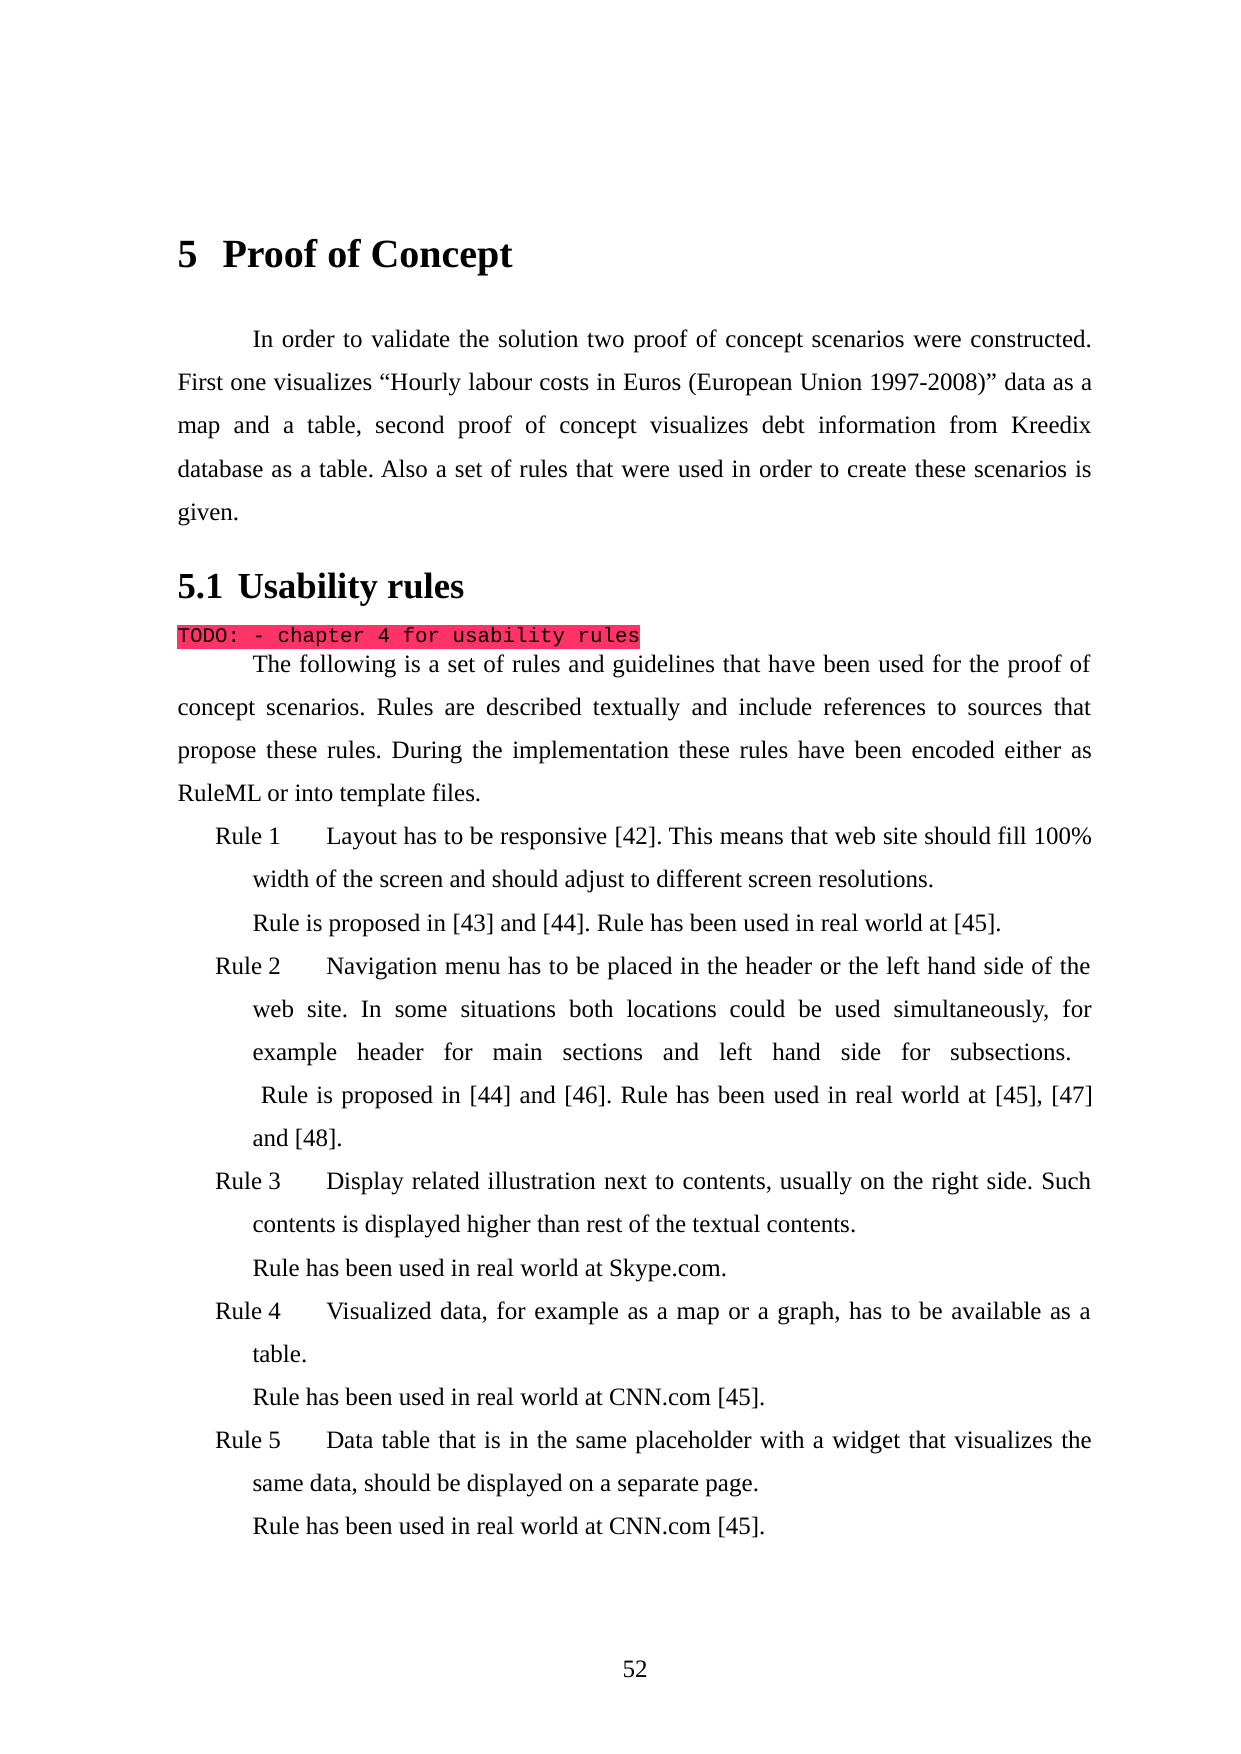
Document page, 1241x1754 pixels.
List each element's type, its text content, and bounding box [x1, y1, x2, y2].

list Display related illustration next to contents, usually on the right side. Such contents is displayed higher than rest of the textual contents. Rule has been used in real world at Skype.com. [215, 1166, 1093, 1281]
list Layout has to be responsive [42]. This means that web site should fill 100% width of the screen and should adjust to different screen resolutions. Rule is proposed in [43] and [44]. Rule has been used in real world at [45]. [215, 821, 1093, 936]
text The following is a set of rules and guidelines that have been used for the proof of concept scenarios. Rules are described textually and include references to sources that propose these rules. During the implementation these rules have been encoded either as RuleML or into template files. [177, 649, 1093, 807]
text TODO: - chapter 4 for usability rules [177, 625, 1093, 649]
subtitle Proof of Concept [177, 231, 1093, 277]
list Navigation menu has to be placed in the header or the left hand side of the web site. In some situations both locations could be used simultaneously, for example header for main sections and left hand side for subsections. Rule is proposed in [44] and [46]. Rule has been used in real world at [45], [47] and [48]. [215, 951, 1093, 1152]
text In order to validate the solution two proof of concept scenarios were constructed. First one visualizes “Hourly labour costs in Euros (European Union 1997-2008)” data as a map and a table, second proof of concept visualizes debt information from Kreedix database as a table. Also a set of rules that were used in order to create these scenarios is given. [177, 324, 1093, 526]
list Visualized data, for example as a map or a graph, has to be available as a table. Rule has been used in real world at CNN.com [45]. [215, 1296, 1093, 1411]
list Data table that is in the same placeholder with a widget that visualizes the same data, should be displayed on a separate page. Rule has been used in real world at CNN.com [45]. [215, 1425, 1093, 1540]
subtitle Usability rules [177, 565, 1093, 607]
